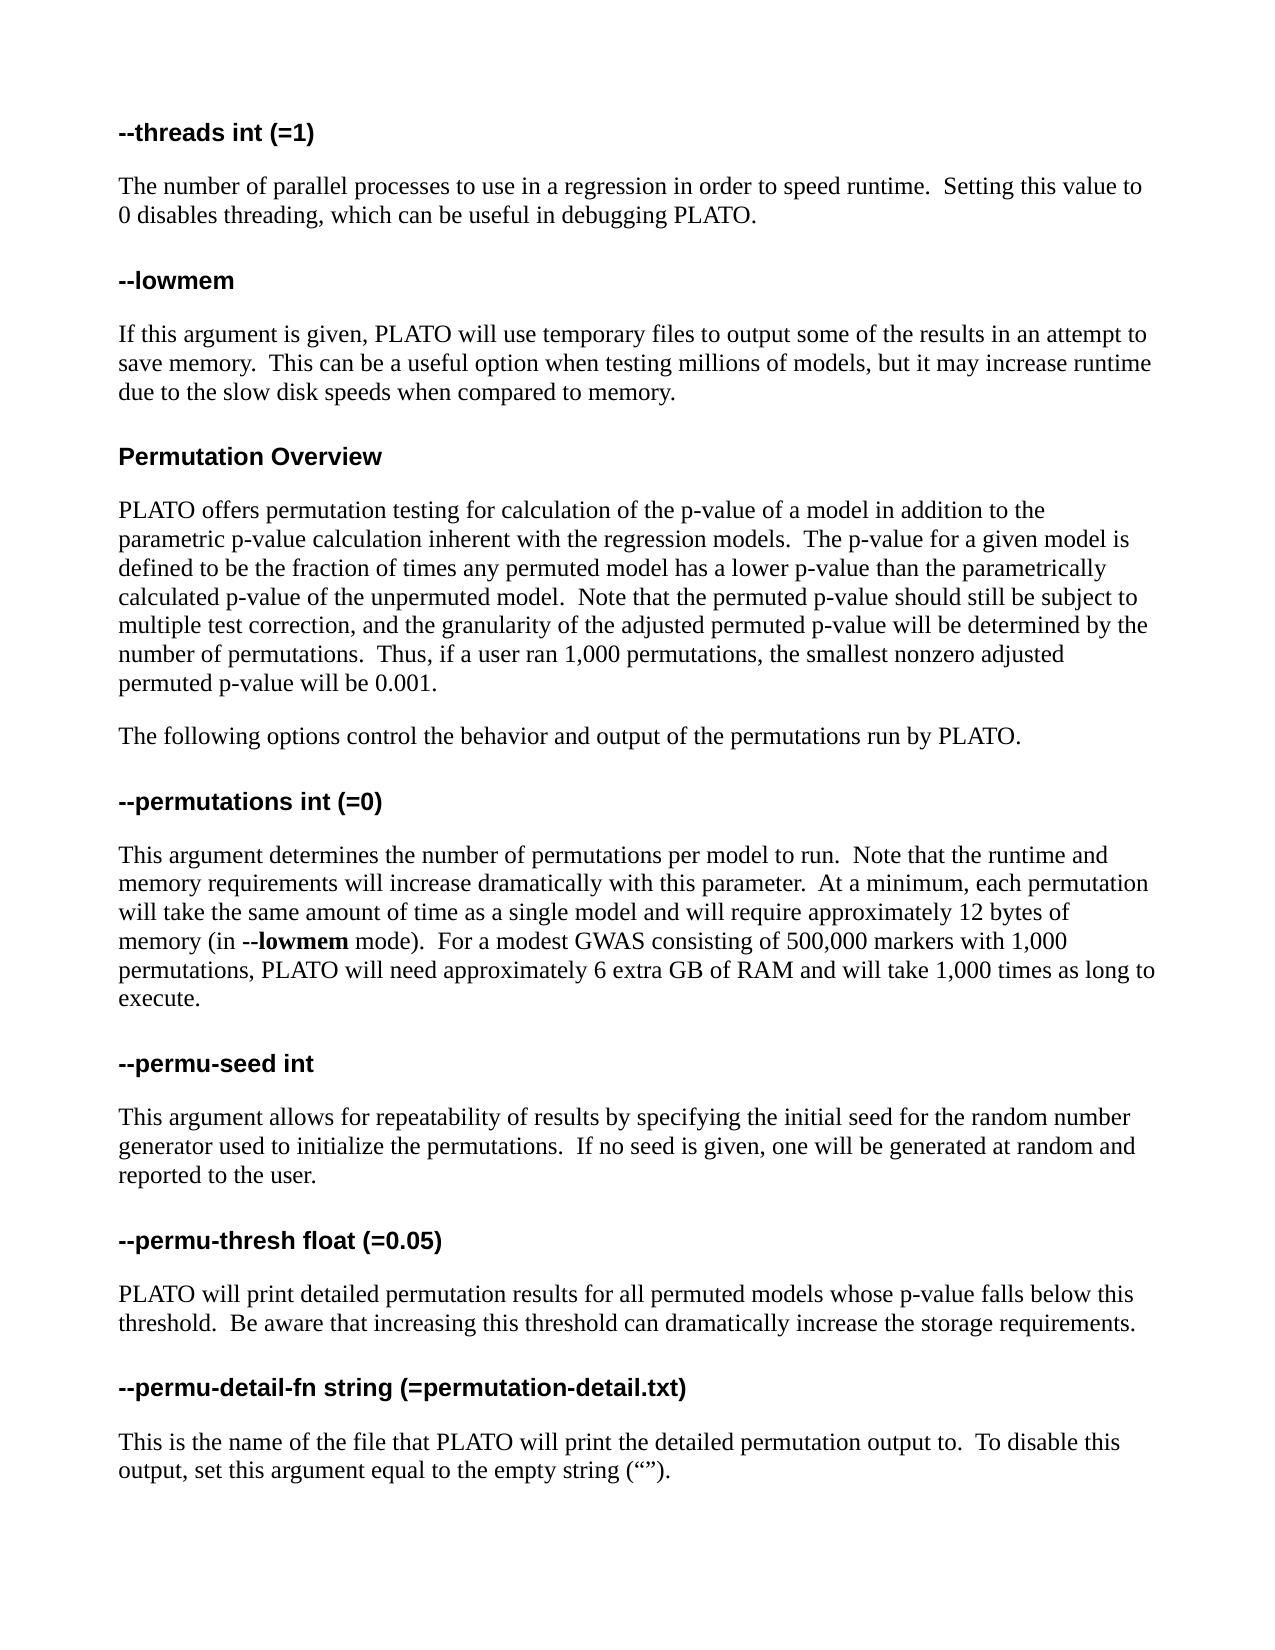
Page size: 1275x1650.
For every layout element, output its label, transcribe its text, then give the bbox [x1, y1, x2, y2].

text The number of parallel processes to use in a regression in order to speed runtime. Setting this value to 0 disables threading, which can be useful in debugging PLATO. [118, 171, 1157, 229]
text The following options control the behavior and output of the permutations run by PLATO. [118, 721, 1157, 749]
subtitle --permutations int (=0) [118, 786, 1157, 815]
text This argument allows for repeatability of results by specifying the initial seed for the random number generator used to initialize the permutations. If no seed is given, one will be generated at random and reported to the user. [118, 1102, 1157, 1189]
text This argument determines the number of permutations per model to run. Note that the runtime and memory requirements will increase dramatically with this parameter. At a minimum, each permutation will take the same amount of time as a single model and will require approximately 12 bytes of memory (in --lowmem mode). For a modest GWAS consisting of 500,000 markers with 1,000 permutations, PLATO will need approximately 6 extra GB of RAM and will take 1,000 times as long to execute. [118, 840, 1157, 1012]
subtitle --lowmem [118, 266, 1157, 294]
subtitle Permutation Overview [118, 442, 1157, 471]
subtitle --permu-detail-fn string (=permutation-detail.txt) [118, 1373, 1157, 1402]
text If this argument is given, PLATO will use temporary files to output some of the results in an attempt to save memory. This can be a useful option when testing millions of models, but it may increase runtime due to the slow disk speeds when compared to memory. [118, 319, 1157, 405]
text PLATO offers permutation testing for calculation of the p-value of a model in addition to the parametric p-value calculation inherent with the regression models. The p-value for a given model is defined to be the fraction of times any permuted model has a lower p-value than the parametrically calculated p-value of the unpermuted model. Note that the permuted p-value should still be subject to multiple test correction, and the granularity of the adjusted permuted p-value will be determined by the number of permutations. Thus, if a user ran 1,000 permutations, the smallest nonzero adjusted permuted p-value will be 0.001. [118, 496, 1157, 697]
subtitle --permu-seed int [118, 1049, 1157, 1078]
text This is the name of the file that PLATO will print the detailed permutation output to. To disable this output, set this argument equal to the empty string (“”). [118, 1427, 1157, 1484]
subtitle --threads int (=1) [118, 118, 1157, 147]
subtitle --permu-thresh float (=0.05) [118, 1226, 1157, 1254]
text PLATO will print detailed permutation results for all permuted models whose p-value falls below this threshold. Be aware that increasing this threshold can dramatically increase the storage requirements. [118, 1279, 1157, 1336]
